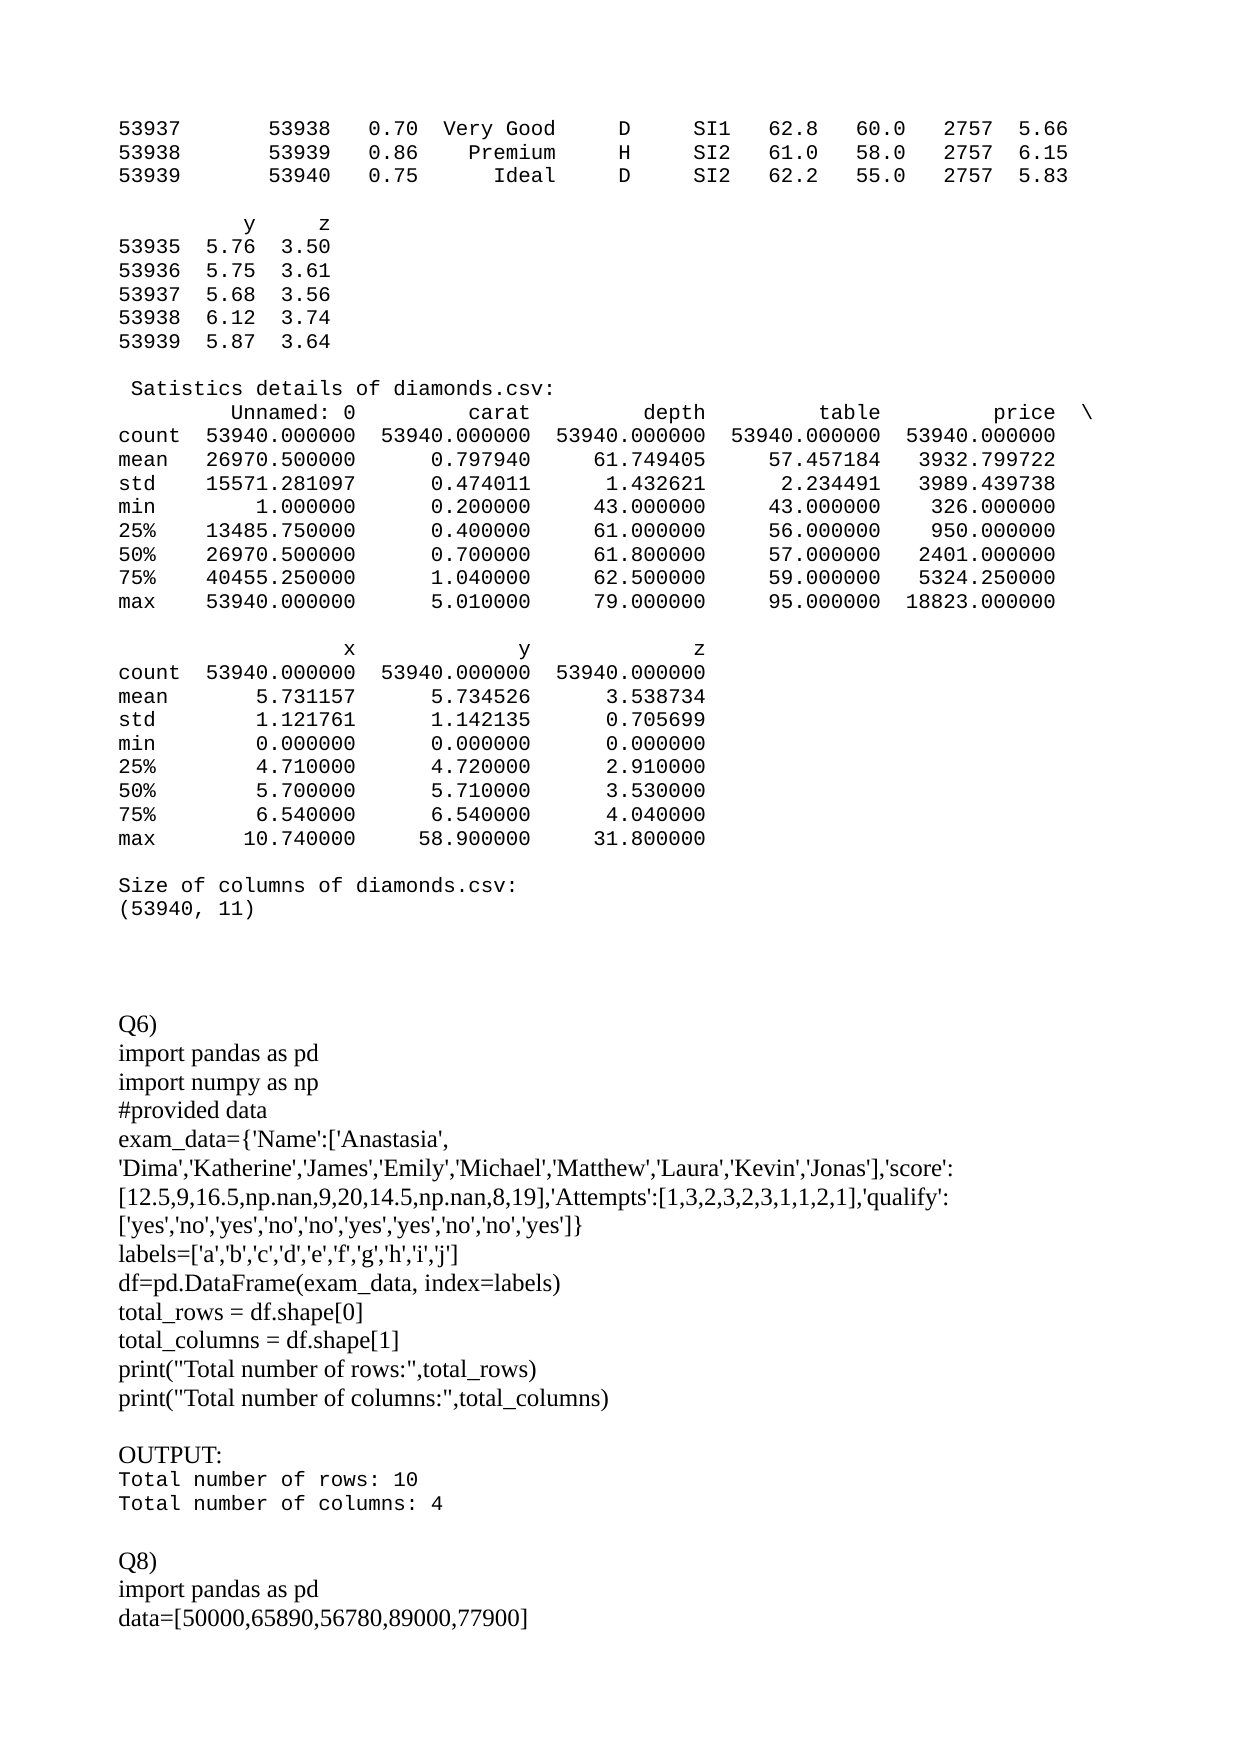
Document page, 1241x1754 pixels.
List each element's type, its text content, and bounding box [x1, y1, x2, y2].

text OUTPUT: [118, 1440, 1122, 1469]
text 53938 53939 0.86 Premium H SI2 61.0 58.0 2757 6.15 [118, 142, 1122, 165]
text data=[50000,65890,56780,89000,77900] [118, 1603, 1122, 1632]
text 75% 6.540000 6.540000 4.040000 [118, 804, 1122, 827]
text std 15571.281097 0.474011 1.432621 2.234491 3989.439738 [118, 473, 1122, 496]
text count 53940.000000 53940.000000 53940.000000 53940.000000 53940.000000 [118, 426, 1122, 449]
text print("Total number of columns:",total_columns) [118, 1383, 1122, 1412]
text mean 26970.500000 0.797940 61.749405 57.457184 3932.799722 [118, 449, 1122, 473]
text min 0.000000 0.000000 0.000000 [118, 733, 1122, 757]
text Satistics details of diamonds.csv: [118, 378, 1122, 402]
text import pandas as pd [118, 1038, 1122, 1067]
text import pandas as pd [118, 1574, 1122, 1603]
text min 1.000000 0.200000 43.000000 43.000000 326.000000 [118, 496, 1122, 520]
text x y z [118, 638, 1122, 662]
text Size of columns of diamonds.csv: [118, 875, 1122, 898]
text 25% 13485.750000 0.400000 61.000000 56.000000 950.000000 [118, 520, 1122, 544]
text 50% 5.700000 5.710000 3.530000 [118, 780, 1122, 804]
text labels=['a','b','c','d','e','f','g','h','i','j'] [118, 1239, 1122, 1268]
text Q6) [118, 1009, 1122, 1038]
text 50% 26970.500000 0.700000 61.800000 57.000000 2401.000000 [118, 544, 1122, 567]
text exam_data={'Name':['Anastasia', 'Dima','Katherine','James','Emily','Michael','Matthew','Laura','Kevin','Jonas'],'score':[12.5,9,16.5,np.nan,9,20,14.5,np.nan,8,19],'Attempts':[1,3,2,3,2,3,1,1,2,1],'qualify':['yes','no','yes','no','no','yes','yes','no','no','yes']} [118, 1124, 1122, 1239]
text mean 5.731157 5.734526 3.538734 [118, 686, 1122, 709]
text 53939 53940 0.75 Ideal D SI2 62.2 55.0 2757 5.83 [118, 165, 1122, 189]
text y z [118, 213, 1122, 236]
text std 1.121761 1.142135 0.705699 [118, 709, 1122, 733]
text import numpy as np [118, 1067, 1122, 1095]
text 75% 40455.250000 1.040000 62.500000 59.000000 5324.250000 [118, 567, 1122, 591]
text 53935 5.76 3.50 [118, 236, 1122, 260]
text Total number of rows: 10 [118, 1469, 1122, 1493]
text (53940, 11) [118, 898, 1122, 922]
text Total number of columns: 4 [118, 1493, 1122, 1516]
text 53938 6.12 3.74 [118, 307, 1122, 331]
text print("Total number of rows:",total_rows) [118, 1354, 1122, 1383]
text 53937 53938 0.70 Very Good D SI1 62.8 60.0 2757 5.66 [118, 118, 1122, 142]
text max 53940.000000 5.010000 79.000000 95.000000 18823.000000 [118, 591, 1122, 615]
text total_columns = df.shape[1] [118, 1325, 1122, 1354]
text 53936 5.75 3.61 [118, 260, 1122, 284]
text count 53940.000000 53940.000000 53940.000000 [118, 662, 1122, 686]
text df=pd.DataFrame(exam_data, index=labels) [118, 1268, 1122, 1297]
text Unnamed: 0 carat depth table price \ [118, 402, 1122, 426]
text #provided data [118, 1095, 1122, 1124]
text max 10.740000 58.900000 31.800000 [118, 827, 1122, 851]
text 25% 4.710000 4.720000 2.910000 [118, 757, 1122, 780]
text 53937 5.68 3.56 [118, 284, 1122, 307]
text 53939 5.87 3.64 [118, 331, 1122, 354]
text total_rows = df.shape[0] [118, 1297, 1122, 1325]
text Q8) [118, 1546, 1122, 1574]
